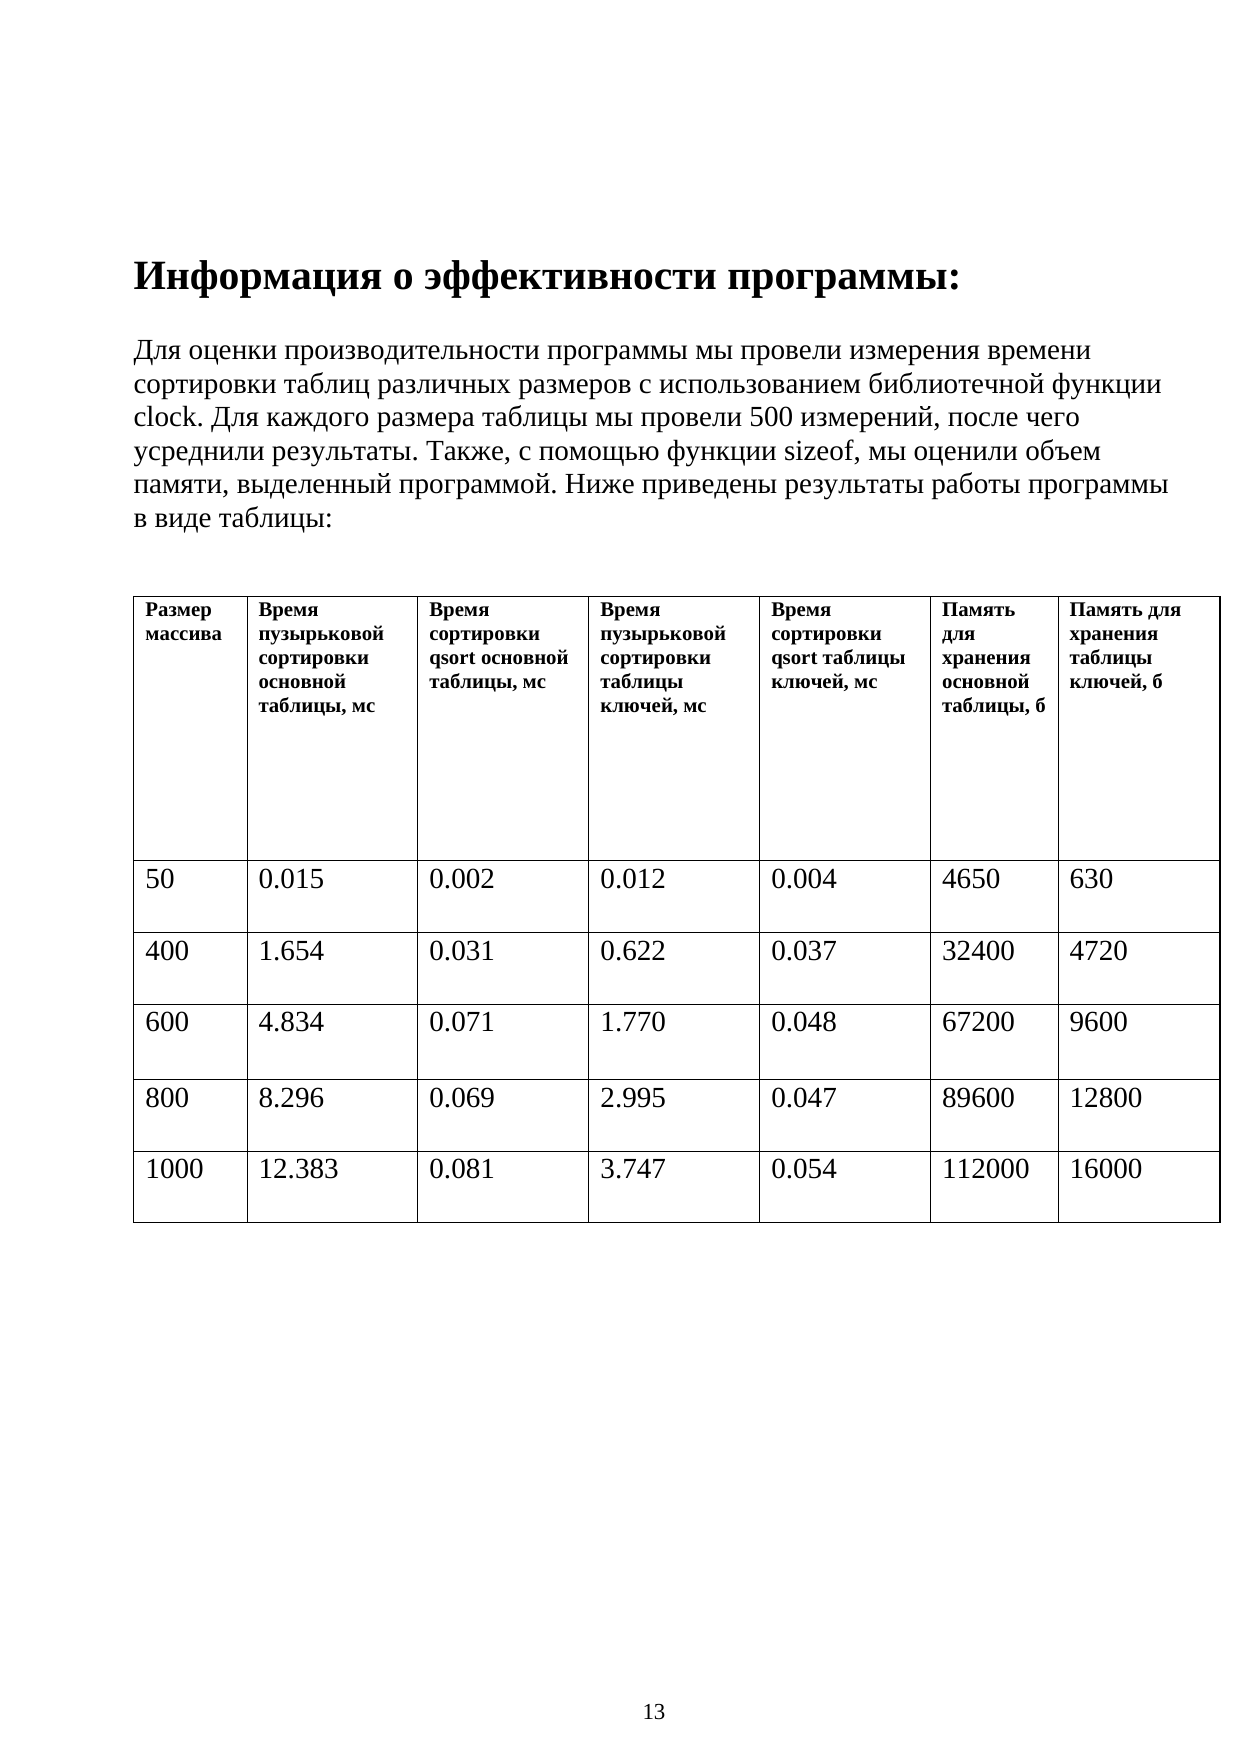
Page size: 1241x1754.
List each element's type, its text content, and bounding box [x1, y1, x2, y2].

table_cell 67200 [931, 1005, 1058, 1079]
table_cell 0.622 [589, 933, 759, 1003]
table_cell 0.069 [418, 1080, 588, 1151]
text Для оценки производительности программы мы провели измерения времени сортировки таблиц различных размеров с использованием библиотечной функции clock. Для каждого размера таблицы мы провели 500 измерений, после чего усреднили результаты. Также, с помощью функции sizeof, мы оценили объем памяти, выделенный программой. Ниже приведены результаты работы программы в виде таблицы: [133, 332, 1174, 533]
table_cell 3.747 [589, 1152, 759, 1222]
table_cell 12800 [1059, 1080, 1219, 1151]
table_cell 112000 [931, 1152, 1058, 1222]
table_cell 0.002 [418, 861, 588, 932]
table_header Время сортировки qsort основной таблицы, мс [418, 597, 588, 860]
table_cell 1.654 [248, 933, 417, 1003]
table_cell 0.015 [248, 861, 417, 932]
table_cell 4.834 [248, 1005, 417, 1079]
table_cell 16000 [1059, 1152, 1219, 1222]
table_header Память для хранения основной таблицы, б [931, 597, 1058, 860]
table_cell 0.048 [760, 1005, 930, 1079]
table_cell 600 [134, 1005, 247, 1079]
table_cell 0.081 [418, 1152, 588, 1222]
table_header Время пузырьковой сортировки таблицы ключей, мс [589, 597, 759, 860]
table_cell 0.047 [760, 1080, 930, 1151]
table_cell 400 [134, 933, 247, 1003]
table_cell 9600 [1059, 1005, 1219, 1079]
table_cell 0.031 [418, 933, 588, 1003]
table_cell 32400 [931, 933, 1058, 1003]
table_header Время сортировки qsort таблицы ключей, мс [760, 597, 930, 860]
table_cell 2.995 [589, 1080, 759, 1151]
table_cell 630 [1059, 861, 1219, 932]
table_cell 89600 [931, 1080, 1058, 1151]
table_cell 0.037 [760, 933, 930, 1003]
table_cell 800 [134, 1080, 247, 1151]
table_cell 12.383 [248, 1152, 417, 1222]
table_cell 50 [134, 861, 247, 932]
table_cell 1.770 [589, 1005, 759, 1079]
table_cell 0.012 [589, 861, 759, 932]
table_cell 0.004 [760, 861, 930, 932]
table_cell 1000 [134, 1152, 247, 1222]
text Информация о эффективности программы: [133, 251, 1174, 299]
table_header Размер массива [134, 597, 247, 860]
table_cell 4650 [931, 861, 1058, 932]
table_cell 8.296 [248, 1080, 417, 1151]
table_header Время пузырьковой сортировки основной таблицы, мс [248, 597, 417, 860]
table_cell 4720 [1059, 933, 1219, 1003]
table_cell 0.054 [760, 1152, 930, 1222]
table_header Память для хранения таблицы ключей, б [1059, 597, 1219, 860]
table_cell 0.071 [418, 1005, 588, 1079]
